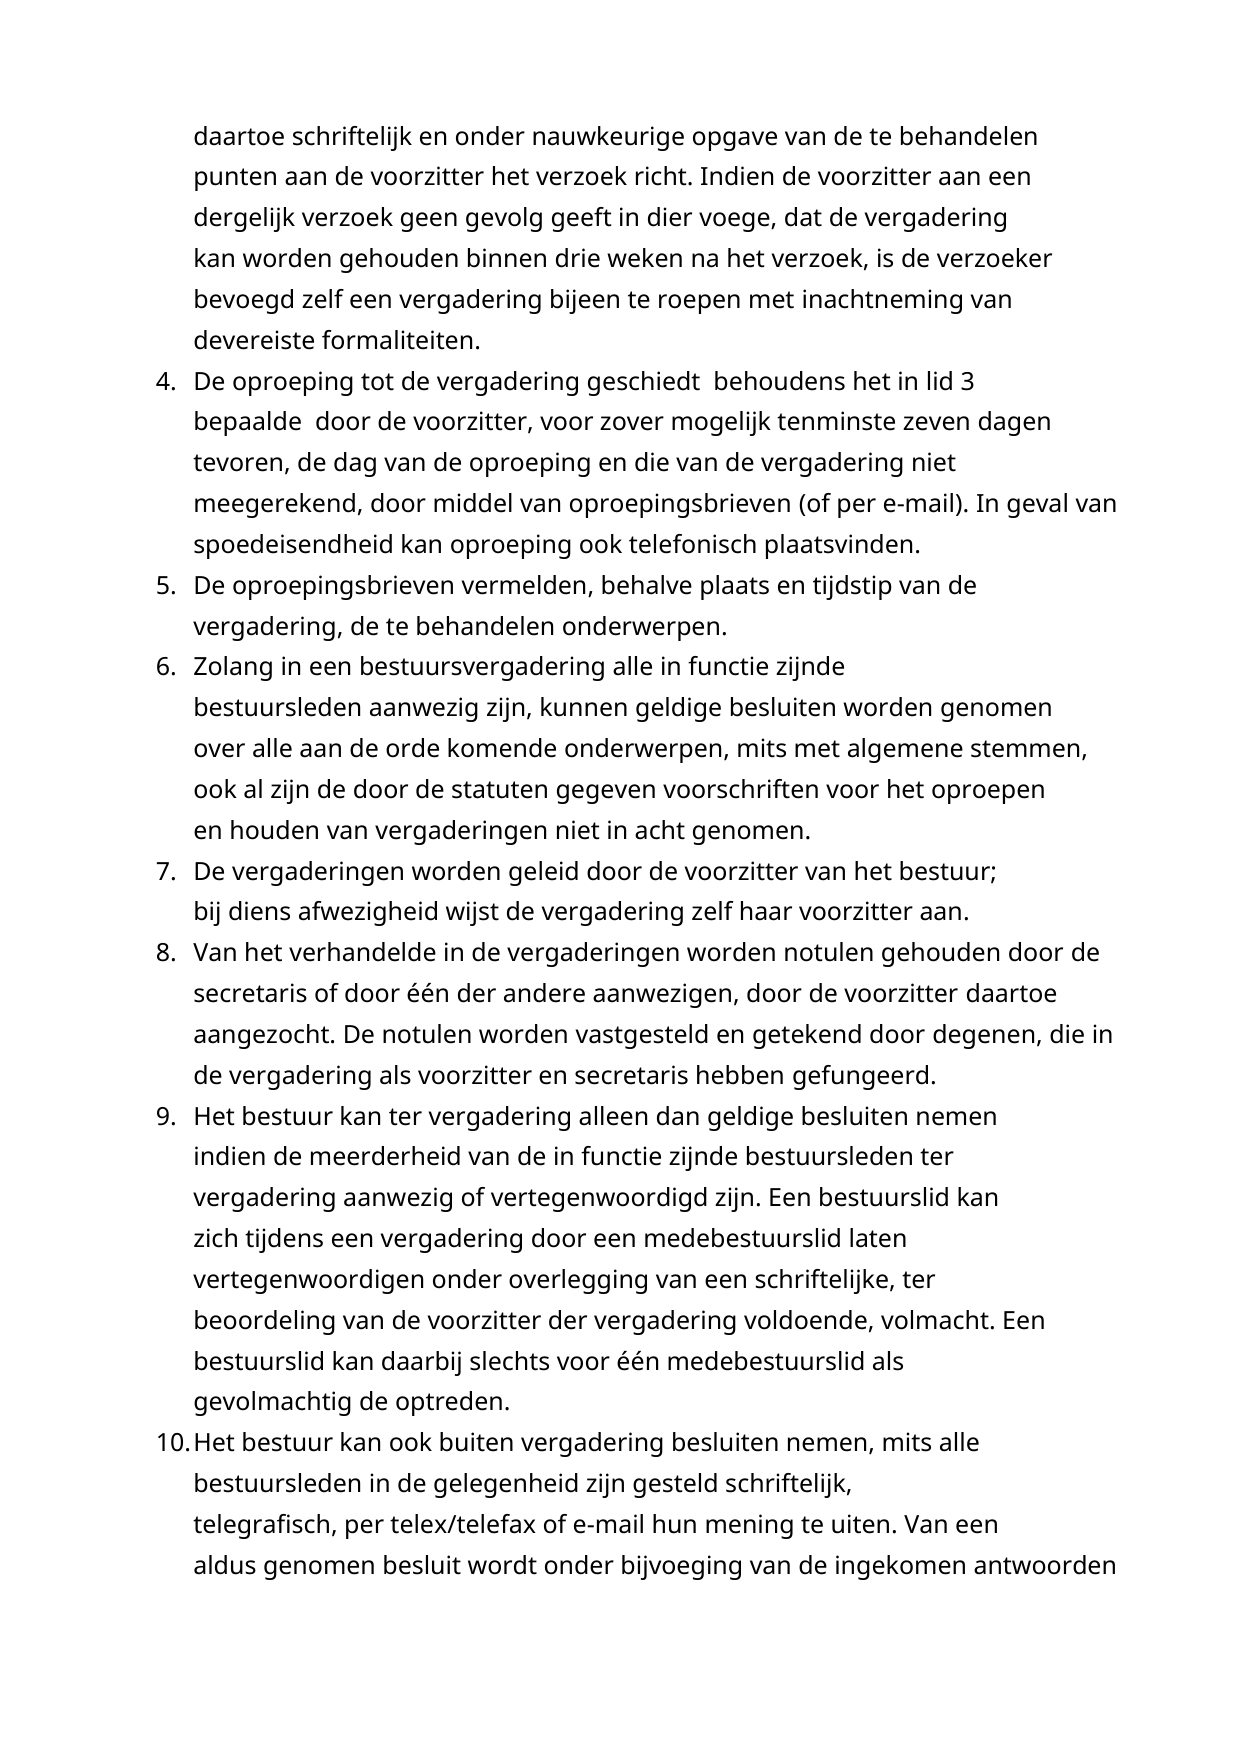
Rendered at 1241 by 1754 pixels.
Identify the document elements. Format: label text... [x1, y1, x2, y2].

list daartoe schriftelijk en onder nauwkeurige opgave van de te behandelen punten aan de voorzitter het verzoek richt. Indien de voorzitter aan een dergelijk verzoek geen gevolg geeft in dier voege, dat de vergadering kan worden gehouden binnen drie weken na het verzoek, is de verzoeker bevoegd zelf een vergadering bijeen te roepen met inachtneming van devereiste formaliteiten. [156, 118, 1122, 356]
list De vergaderingen worden geleid door de voorzitter van het bestuur; bij diens afwezigheid wijst de vergadering zelf haar voorzitter aan. [156, 853, 1122, 928]
list Zolang in een bestuursvergadering alle in functie zijnde bestuursleden aanwezig zijn, kunnen geldige besluiten worden genomen over alle aan de orde komende onderwerpen, mits met algemene stemmen, ook al zijn de door de statuten gegeven voorschriften voor het oproepen en houden van vergaderingen niet in acht genomen. [156, 649, 1122, 846]
list De oproeping tot de vergadering geschiedt behoudens het in lid 3 bepaalde door de voorzitter, voor zover mogelijk tenminste zeven dagen tevoren, de dag van de oproeping en die van de vergadering niet meegerekend, door middel van oproepingsbrieven (of per e-mail). In geval van spoedeisendheid kan oproeping ook telefonisch plaatsvinden. [156, 363, 1122, 561]
list De oproepingsbrieven vermelden, behalve plaats en tijdstip van de vergadering, de te behandelen onderwerpen. [156, 567, 1122, 642]
list Het bestuur kan ter vergadering alleen dan geldige besluiten nemen indien de meerderheid van de in functie zijnde bestuursleden ter vergadering aanwezig of vertegenwoordigd zijn. Een bestuurslid kan zich tijdens een vergadering door een medebestuurslid laten vertegenwoordigen onder overlegging van een schriftelijke, ter beoordeling van de voorzitter der vergadering voldoende, volmacht. Een bestuurslid kan daarbij slechts voor één medebestuurslid als gevolmachtig de optreden. [156, 1098, 1122, 1418]
list Het bestuur kan ook buiten vergadering besluiten nemen, mits alle bestuursleden in de gelegenheid zijn gesteld schriftelijk, telegrafisch, per telex/telefax of e-mail hun mening te uiten. Van een aldus genomen besluit wordt onder bijvoeging van de ingekomen antwoorden [156, 1425, 1122, 1581]
list Van het verhandelde in de vergaderingen worden notulen gehouden door de secretaris of door één der andere aanwezigen, door de voorzitter daartoe aangezocht. De notulen worden vastgesteld en getekend door degenen, die in de vergadering als voorzitter en secretaris hebben gefungeerd. [156, 935, 1122, 1091]
